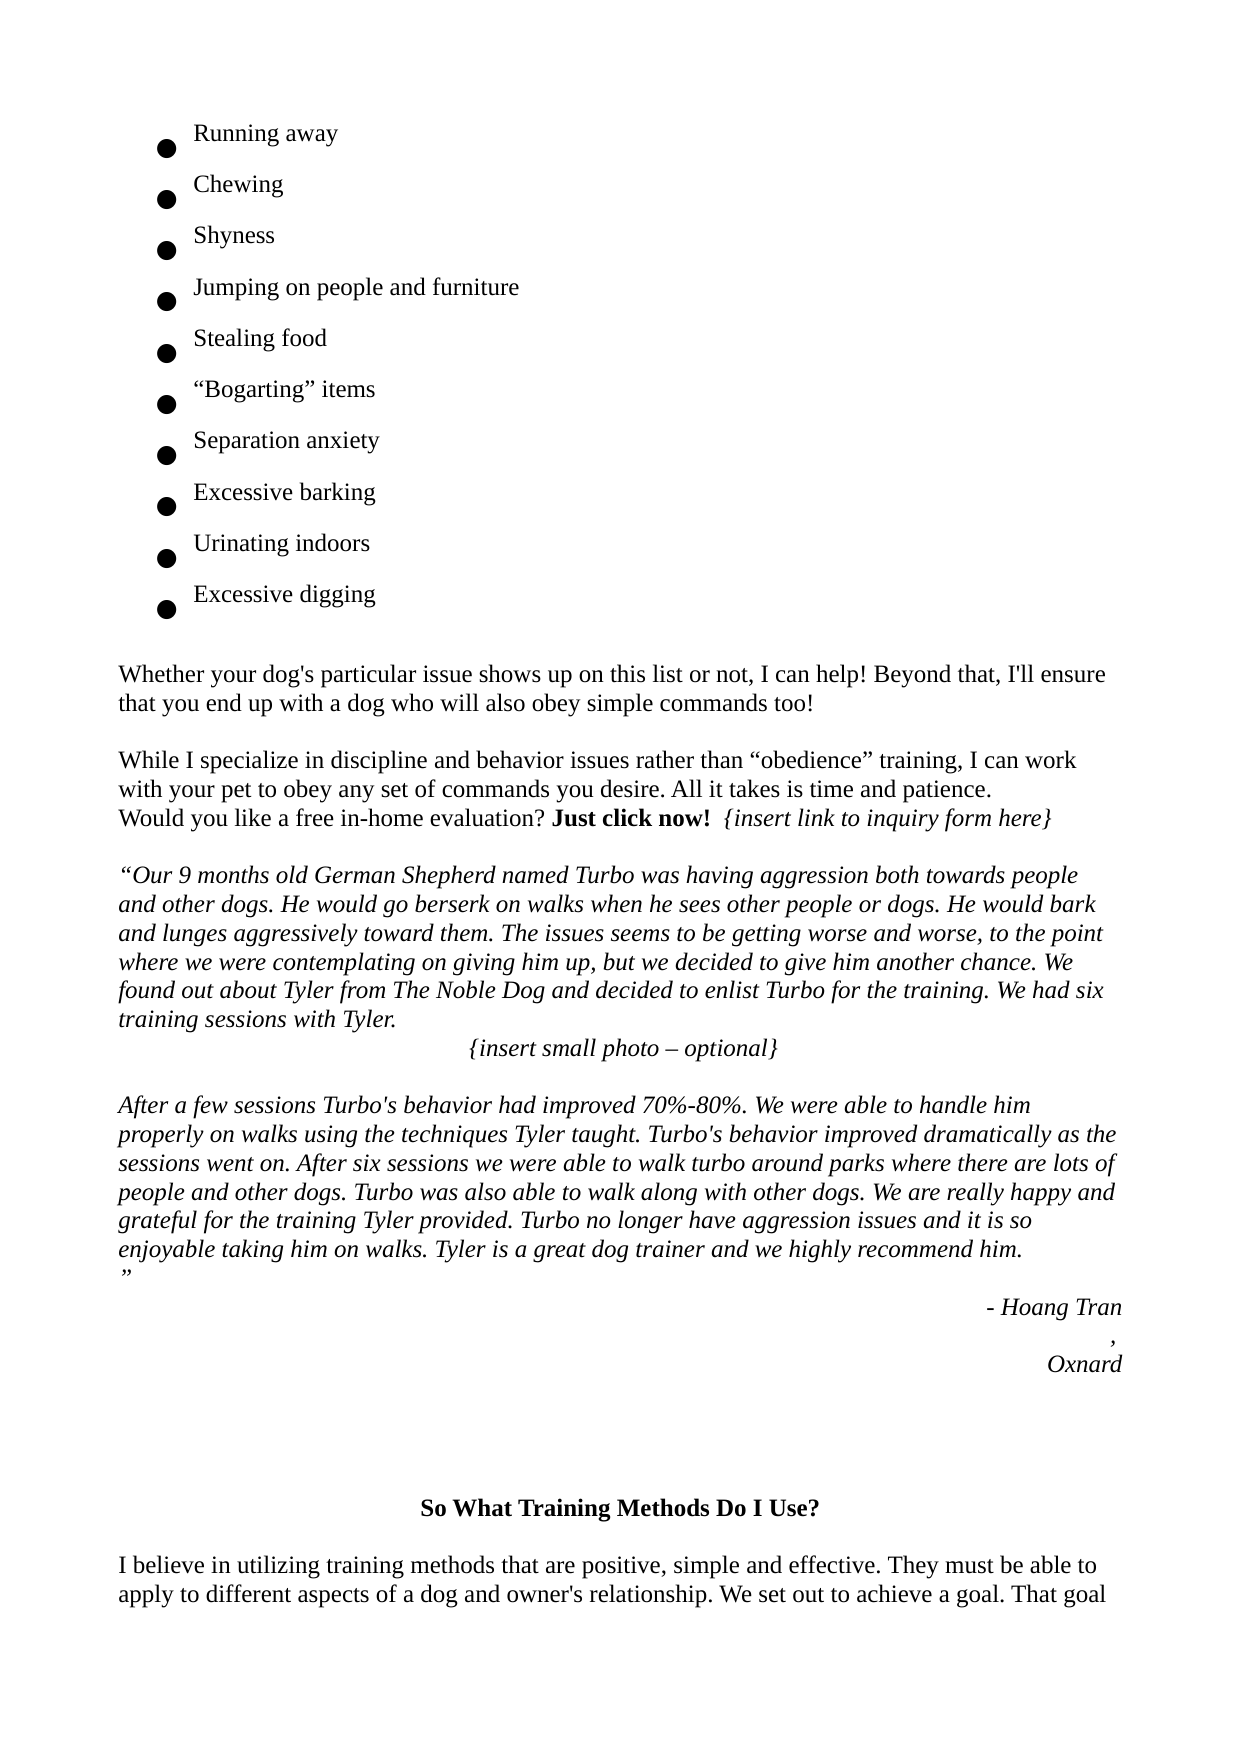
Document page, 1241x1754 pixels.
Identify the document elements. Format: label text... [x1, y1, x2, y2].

subtitle Urinating indoors [156, 528, 1122, 579]
subtitle Jumping on people and furniture [156, 272, 1122, 323]
subtitle I believe in utilizing training methods that are positive, simple and effective. They must be able to apply to different aspects of a dog and owner's relationship. We set out to achieve a goal. That goal [118, 1551, 1122, 1608]
subtitle While I specialize in discipline and behavior issues rather than “obedience” training, I can work with your pet to obey any set of commands you desire. All it takes is time and patience. [118, 746, 1122, 803]
subtitle Shyness [156, 221, 1122, 272]
subtitle Would you like a free in-home evaluation? Just click now! {insert link to inquiry form here} [118, 803, 1122, 832]
subtitle “Our 9 months old German Shepherd named Turbo was having aggression both towards people and other dogs. He would go berserk on walks when he sees other people or dogs. He would bark and lunges aggressively toward them. The issues seems to be getting worse and worse, to the point where we were contemplating on giving him up, but we decided to give him another chance. We found out about Tyler from The Noble Dog and decided to enlist Turbo for the training. We had six training sessions with Tyler. [118, 861, 1122, 1033]
subtitle Separation anxiety [156, 426, 1122, 477]
subtitle Stealing food [156, 323, 1122, 374]
subtitle “Bogarting” items [156, 374, 1122, 426]
subtitle {insert small photo – optional} [118, 1033, 1122, 1062]
subtitle So What Training Methods Do I Use? [118, 1493, 1122, 1522]
subtitle - Hoang Tran , Oxnard [118, 1292, 1122, 1407]
subtitle Running away [156, 118, 1122, 169]
subtitle After a few sessions Turbo's behavior had improved 70%-80%. We were able to handle him properly on walks using the techniques Tyler taught. Turbo's behavior improved dramatically as the sessions went on. After six sessions we were able to walk turbo around parks where there are lots of people and other dogs. Turbo was also able to walk along with other dogs. We are really happy and grateful for the training Tyler provided. Turbo no longer have aggression issues and it is so enjoyable taking him on walks. Tyler is a great dog trainer and we highly recommend him. ” [118, 1091, 1122, 1292]
subtitle Whether your dog's particular issue shows up on this list or not, I can help! Beyond that, I'll ensure that you end up with a dog who will also obey simple commands too! [118, 659, 1122, 717]
subtitle Chewing [156, 169, 1122, 221]
subtitle Excessive barking [156, 477, 1122, 528]
subtitle Excessive digging [156, 579, 1122, 631]
